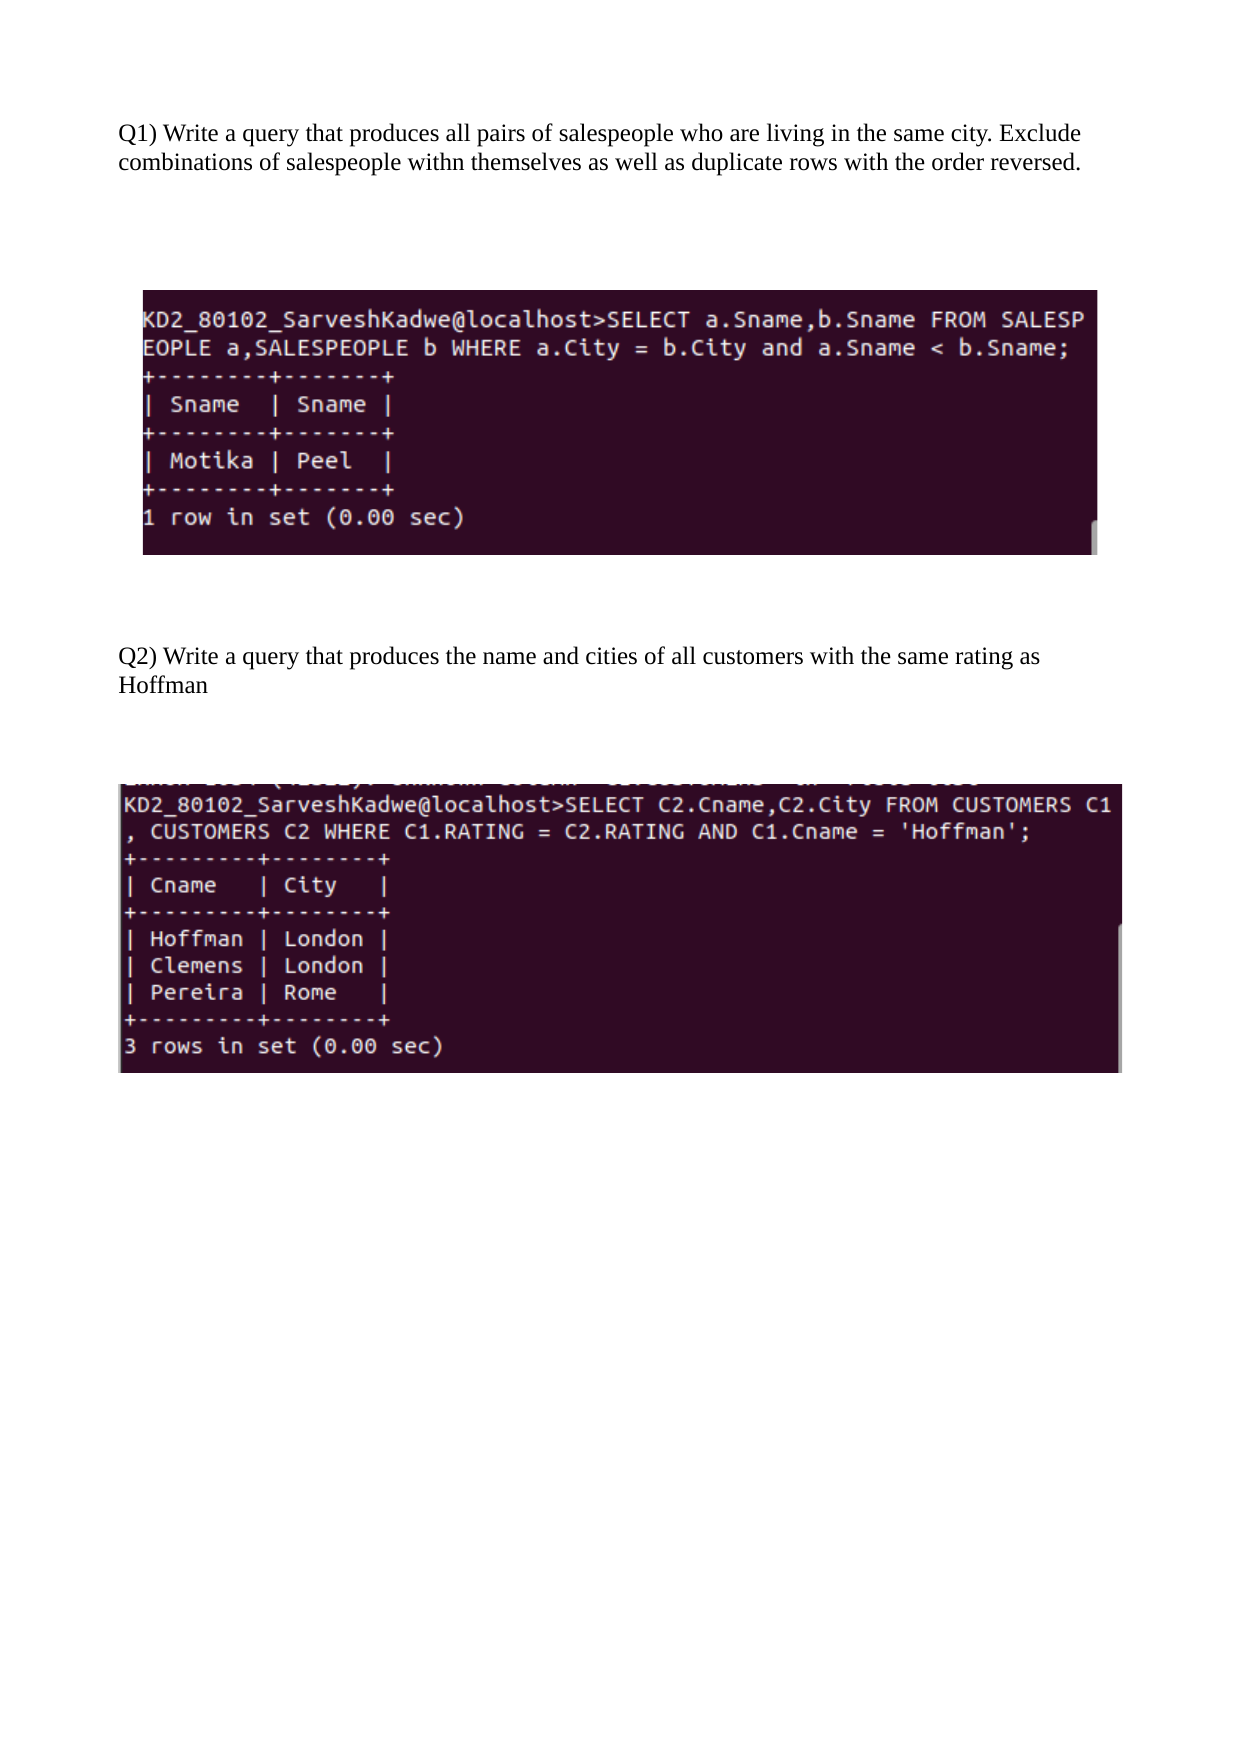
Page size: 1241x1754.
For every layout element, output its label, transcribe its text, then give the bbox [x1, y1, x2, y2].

text Hoffman [118, 670, 1122, 698]
text Q1) Write a query that produces all pairs of salespeople who are living in the same city. Exclude [118, 118, 1122, 147]
text combinations of salespeople withn themselves as well as duplicate rows with the order reversed. [118, 147, 1122, 204]
text Q2) Write a query that produces the name and cities of all customers with the same rating as [118, 641, 1122, 670]
picture [142, 290, 1098, 555]
picture [118, 784, 1123, 1073]
